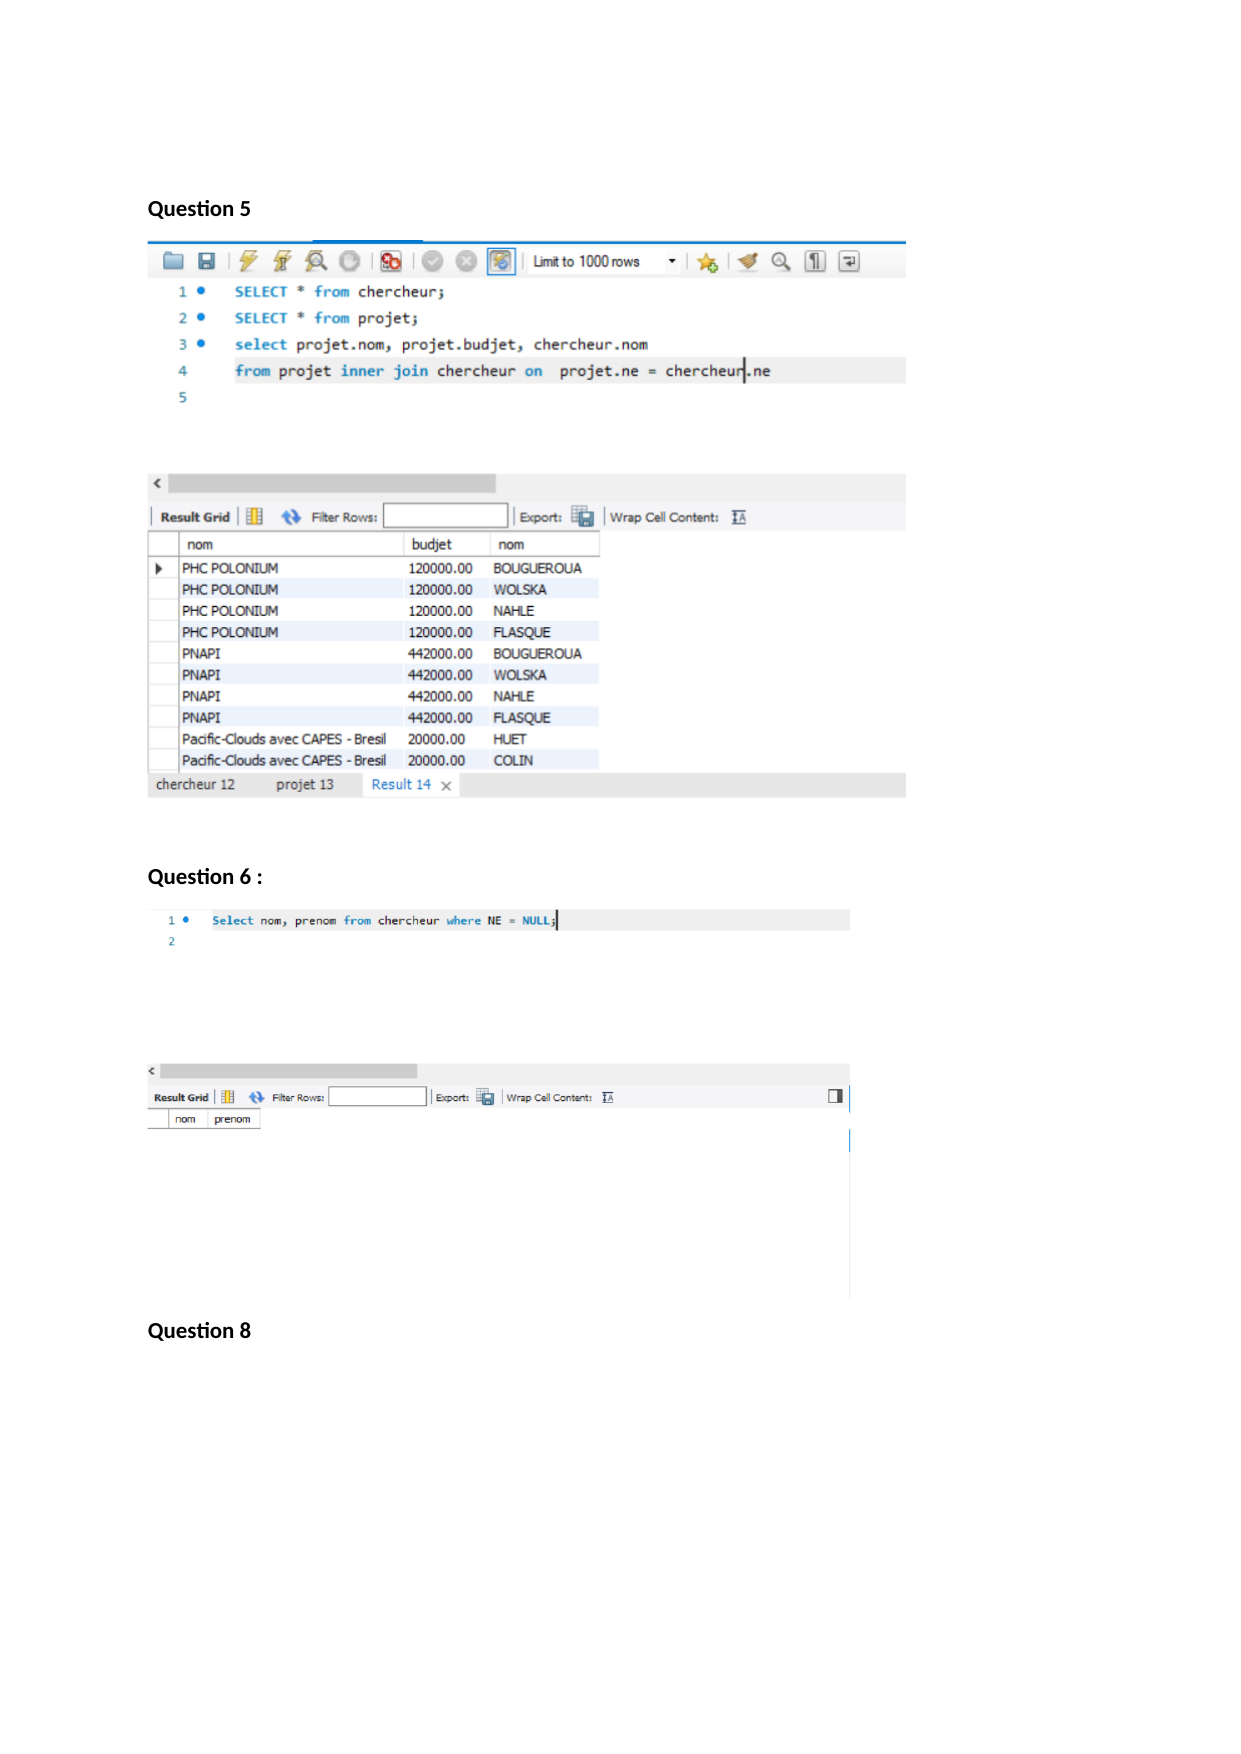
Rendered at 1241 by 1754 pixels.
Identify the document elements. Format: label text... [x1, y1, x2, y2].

text Question 8 [148, 1316, 1093, 1344]
text Question 6 : [148, 862, 1093, 891]
text Question 5 [148, 194, 1093, 222]
